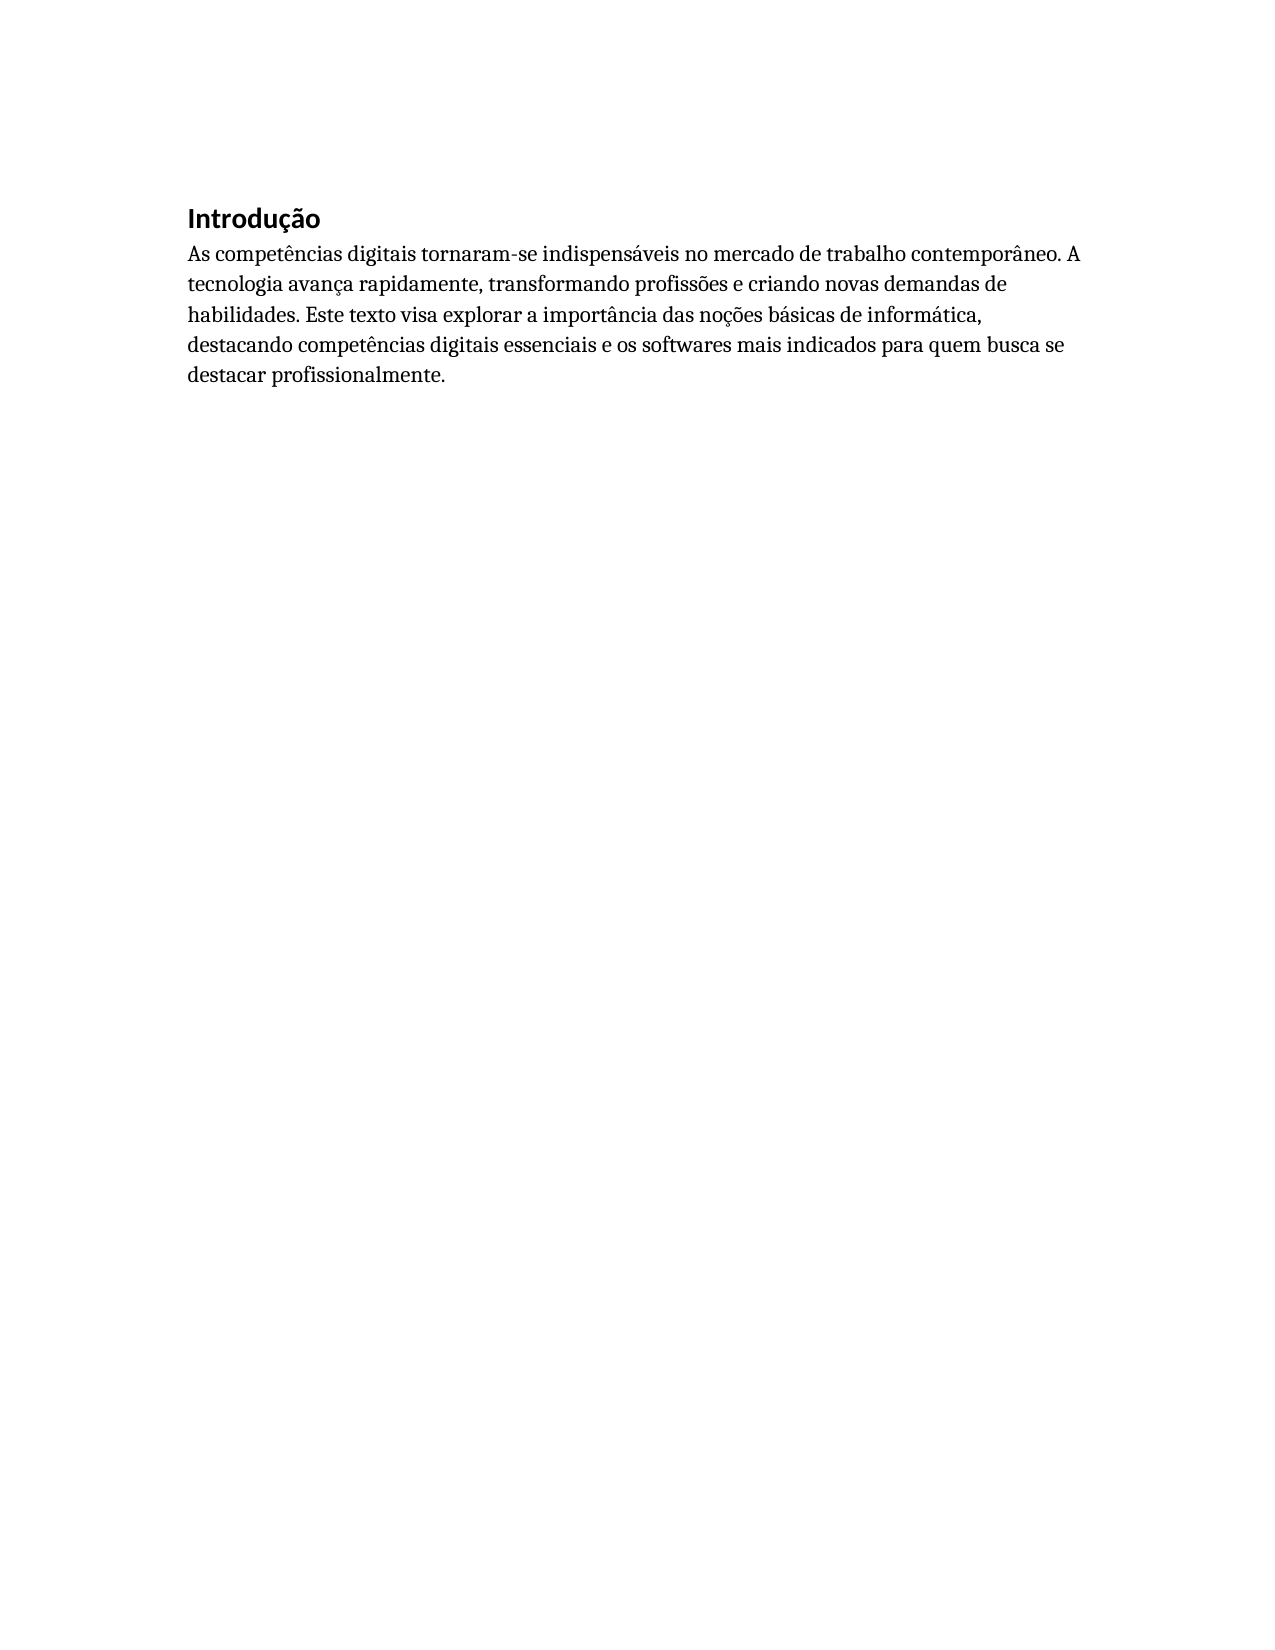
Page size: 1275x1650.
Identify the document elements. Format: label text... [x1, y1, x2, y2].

subtitle Introdução [187, 200, 1087, 236]
text As competências digitais tornaram-se indispensáveis no mercado de trabalho contemporâneo. A tecnologia avança rapidamente, transformando profissões e criando novas demandas de habilidades. Este texto visa explorar a importância das noções básicas de informática, destacando competências digitais essenciais e os softwares mais indicados para quem busca se destacar profissionalmente. [187, 241, 1087, 388]
